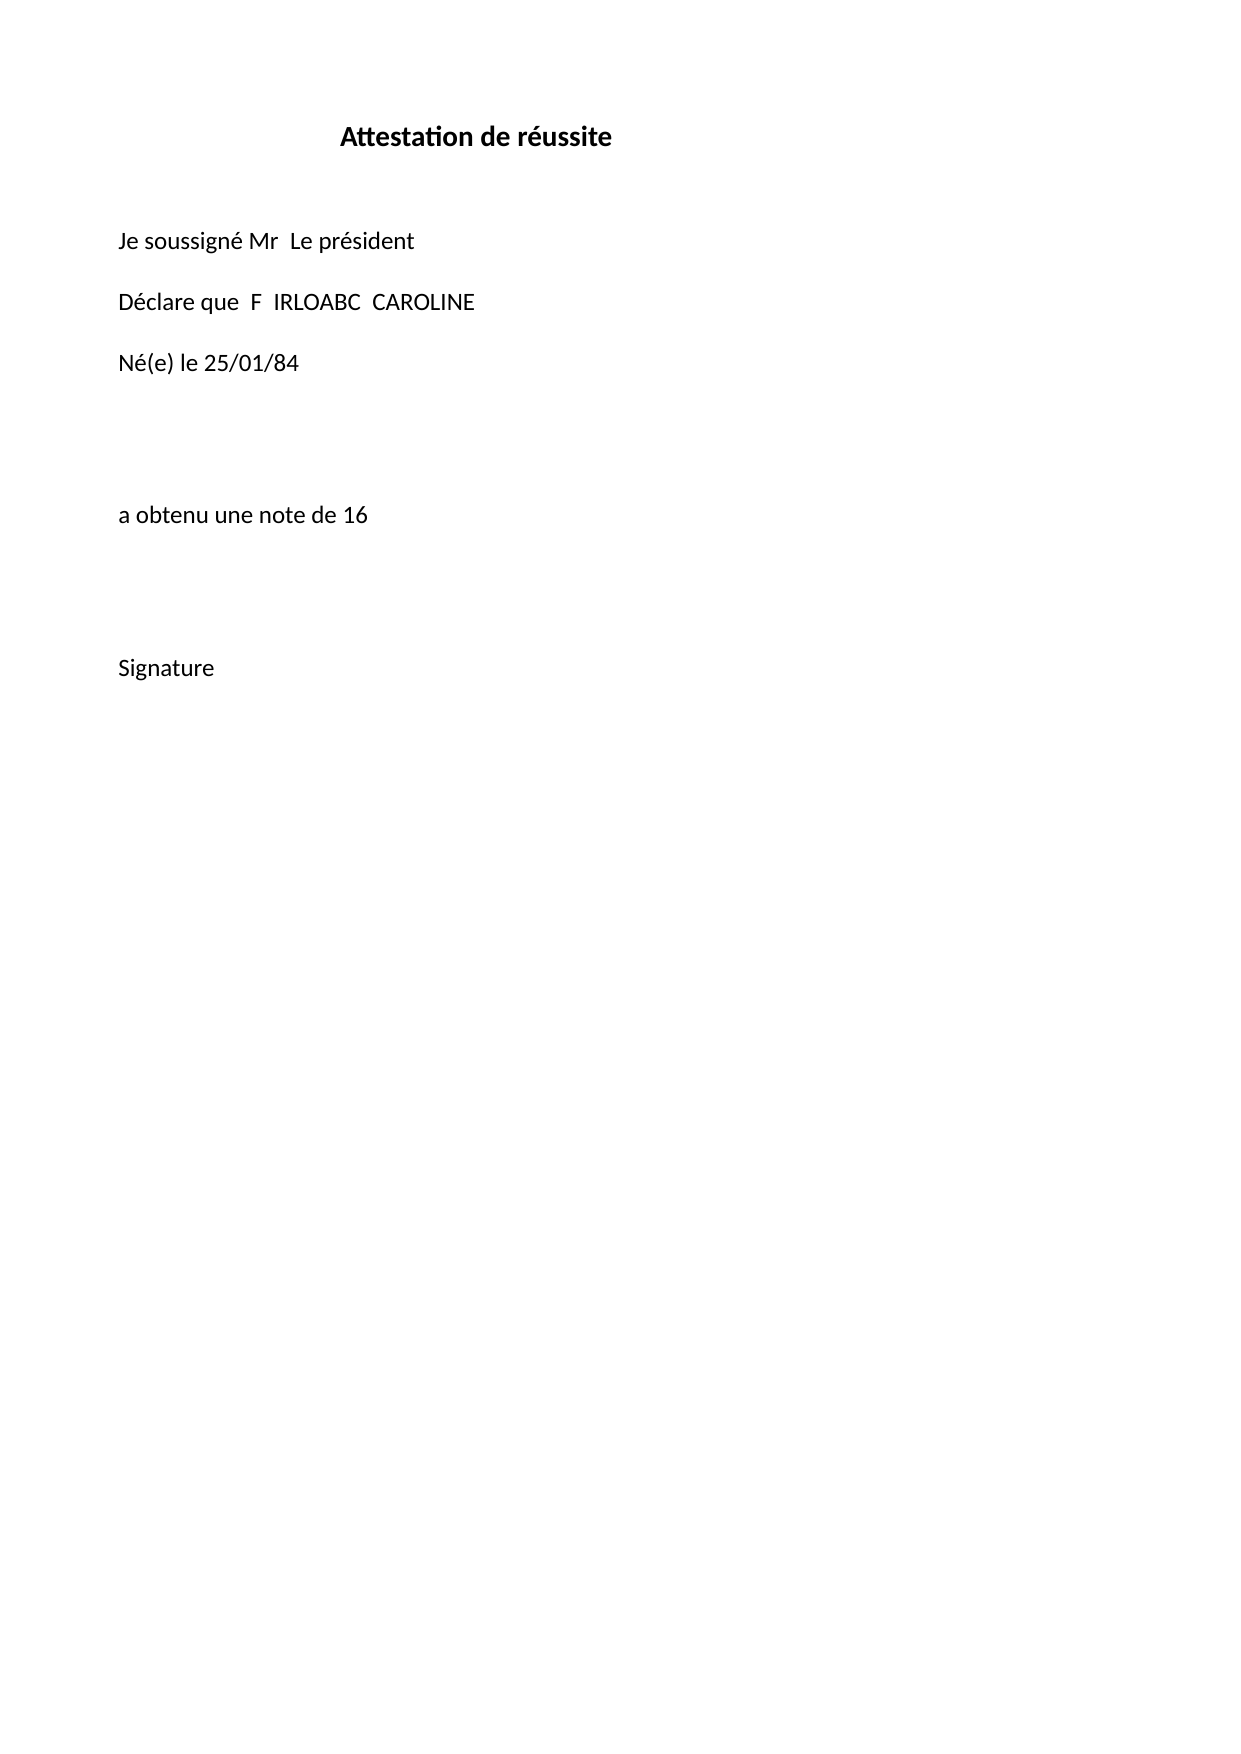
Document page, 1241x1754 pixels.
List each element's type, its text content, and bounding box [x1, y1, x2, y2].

text Je soussigné Mr Le président [118, 225, 1122, 256]
text a obtenu une note de 16 [118, 500, 1122, 530]
text Attestation de réussite [118, 118, 1122, 154]
text Né(e) le 25/01/84 [118, 347, 1122, 378]
text Déclare que F IRLOABC CAROLINE [118, 286, 1122, 317]
text Signature [118, 652, 1122, 683]
